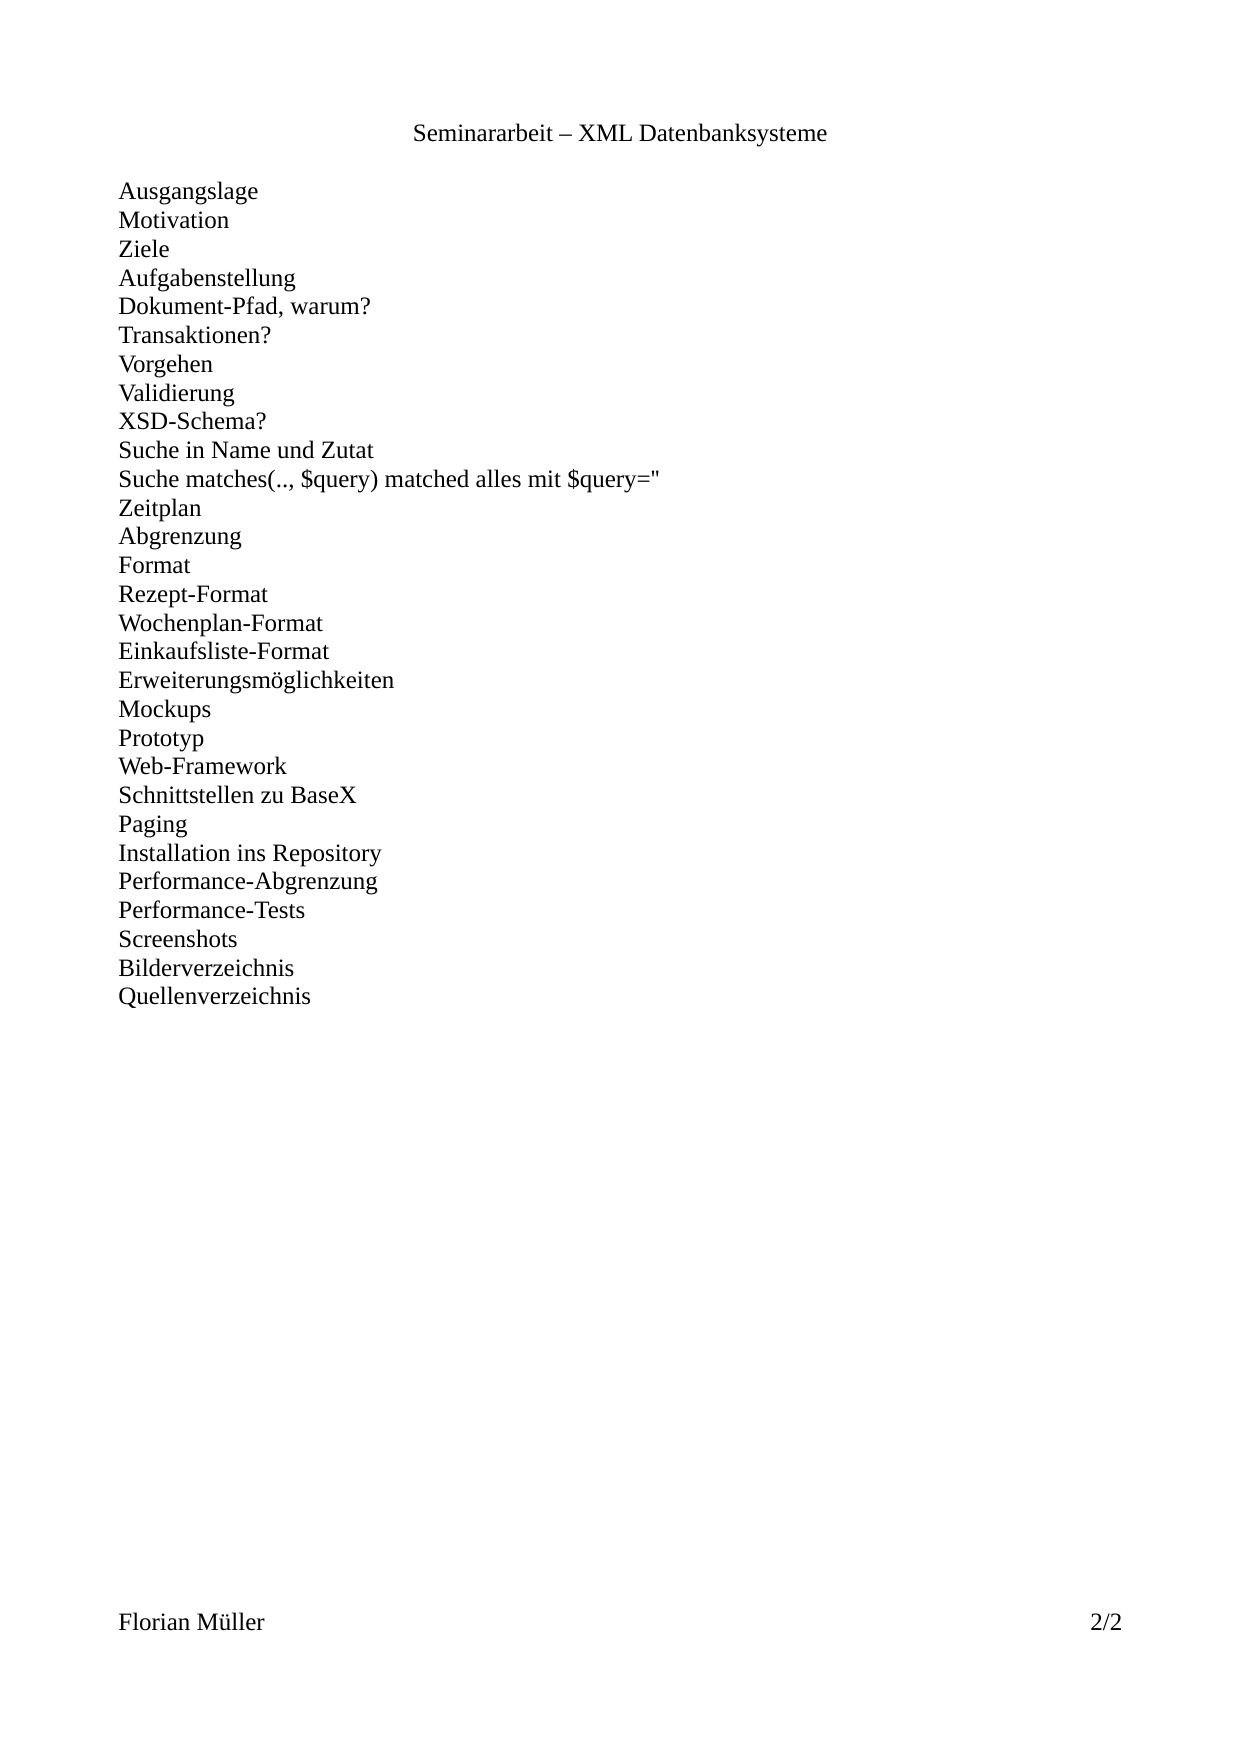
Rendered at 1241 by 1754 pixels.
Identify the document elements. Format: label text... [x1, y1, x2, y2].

text Installation ins Repository [118, 838, 1122, 866]
text Web-Framework [118, 751, 1122, 780]
text XSD-Schema? [118, 406, 1122, 435]
text Abgrenzung [118, 521, 1122, 550]
text Rezept-Format [118, 579, 1122, 608]
text Schnittstellen zu BaseX [118, 780, 1122, 809]
text Ziele [118, 234, 1122, 263]
text Paging [118, 809, 1122, 838]
text Einkaufsliste-Format [118, 636, 1122, 665]
text Vorgehen [118, 349, 1122, 378]
text Performance-Abgrenzung [118, 866, 1122, 895]
text Suche in Name und Zutat [118, 435, 1122, 464]
text Screenshots [118, 924, 1122, 953]
text Performance-Tests [118, 895, 1122, 924]
text Dokument-Pfad, warum? [118, 291, 1122, 320]
text Ausgangslage [118, 176, 1122, 205]
text Bilderverzeichnis [118, 953, 1122, 981]
text Erweiterungsmöglichkeiten [118, 665, 1122, 694]
text Quellenverzeichnis [118, 981, 1122, 1010]
text Wochenplan-Format [118, 608, 1122, 636]
text Mockups [118, 694, 1122, 723]
text Motivation [118, 205, 1122, 234]
text Aufgabenstellung [118, 263, 1122, 291]
text Prototyp [118, 723, 1122, 751]
text Validierung [118, 378, 1122, 406]
text Format [118, 550, 1122, 579]
text Zeitplan [118, 493, 1122, 521]
text Transaktionen? [118, 320, 1122, 349]
text Suche matches(.., $query) matched alles mit $query='' [118, 464, 1122, 493]
